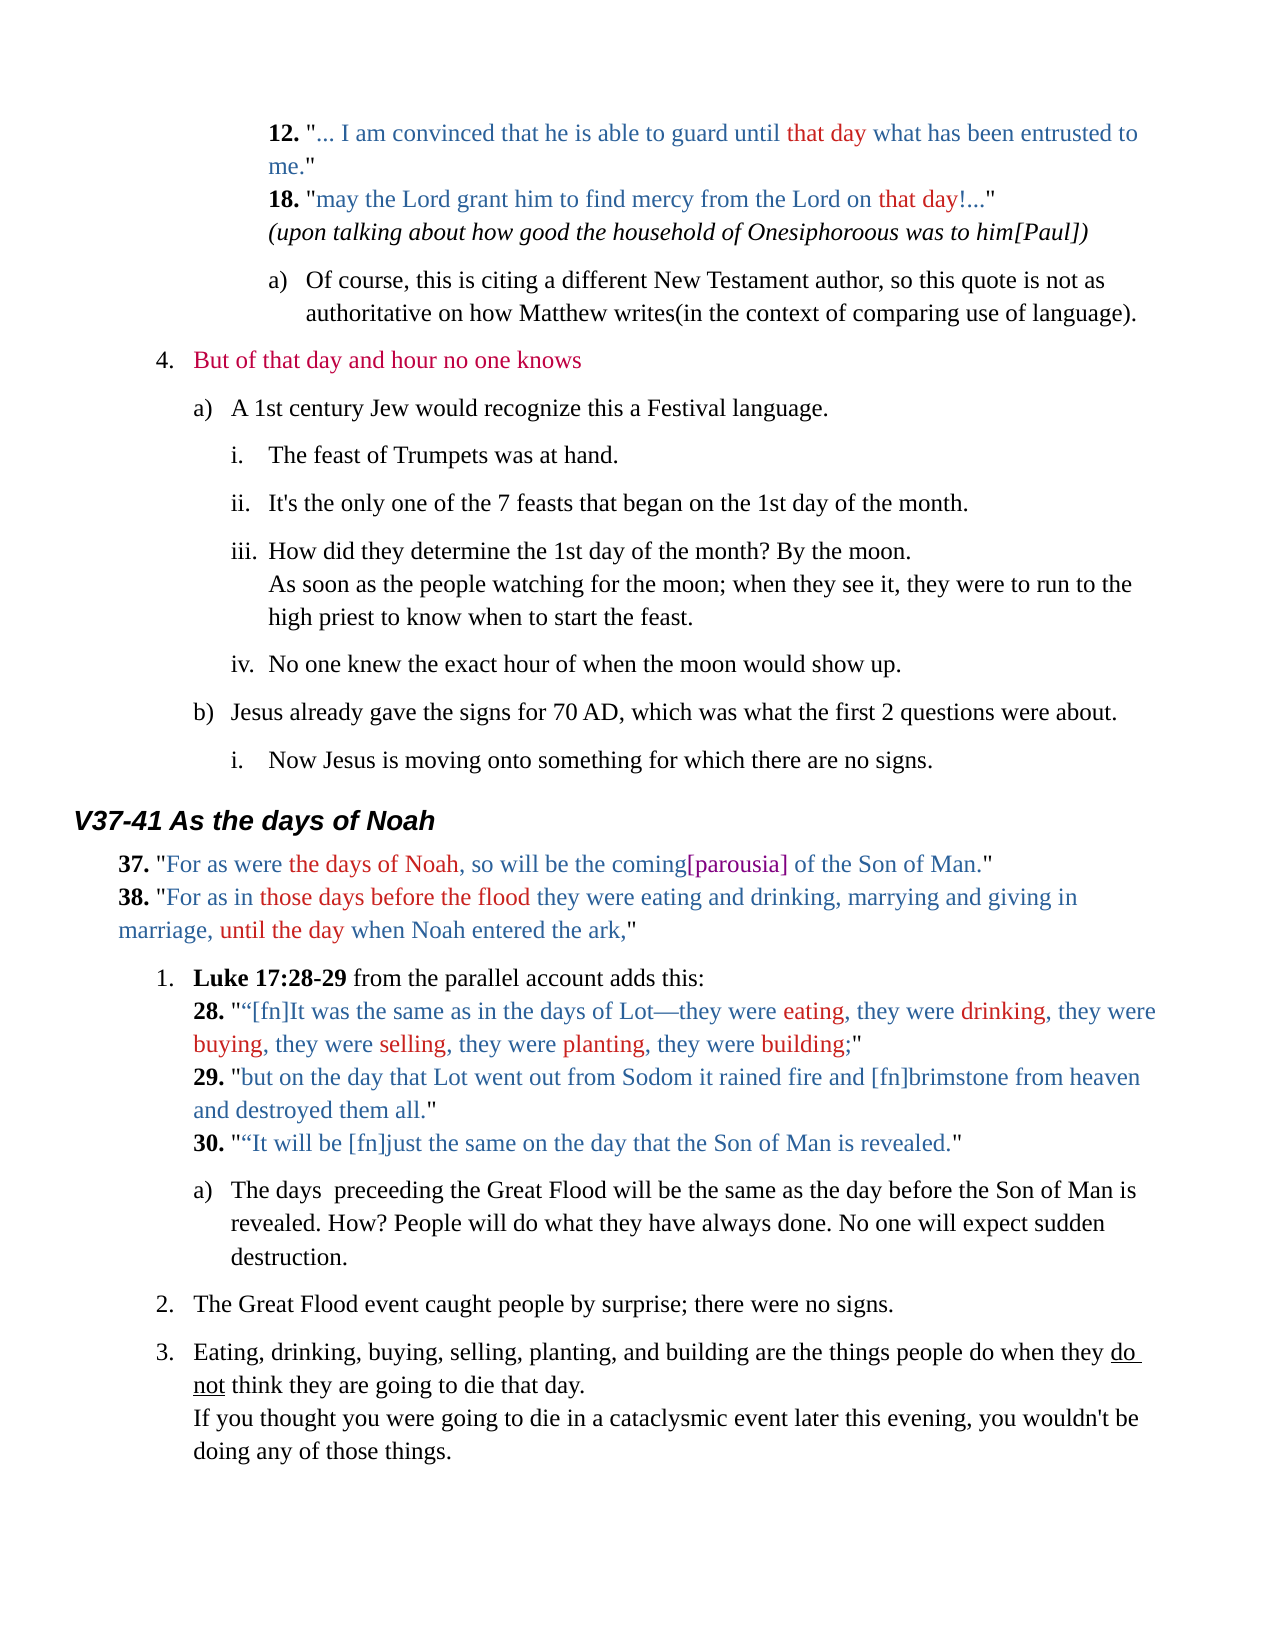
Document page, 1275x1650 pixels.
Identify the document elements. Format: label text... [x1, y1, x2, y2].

list Luke 17:28-29 from the parallel account adds this: 28. "“[fn]It was the same as in the days of Lot—they were eating, they were drinking, they were buying, they were selling, they were planting, they were building;" 29. "but on the day that Lot went out from Sodom it rained fire and [fn]brimstone from heaven and destroyed them all." 30. "“It will be [fn]just the same on the day that the Son of Man is revealed." [156, 963, 1157, 1157]
list Now Jesus is moving onto something for which there are no signs. [231, 745, 1157, 773]
list Jesus already gave the signs for 70 AD, which was what the first 2 questions were about. [193, 697, 1157, 726]
list It's the only one of the 7 feasts that began on the 1st day of the month. [231, 488, 1157, 517]
list 12. "... I am convinced that he is able to guard until that day what has been entrusted to me." 18. "may the Lord grant him to find mercy from the Lord on that day!..." (upon talking about how good the household of Onesiphoroous was to him[Paul]) [231, 118, 1157, 246]
list Eating, drinking, buying, selling, planting, and building are the things people do when they do not think they are going to die that day. If you thought you were going to die in a cataclysmic event later this evening, you wouldn't be doing any of those things. [156, 1337, 1157, 1464]
list The days preceeding the Great Flood will be the same as the day before the Son of Man is revealed. How? People will do what they have always done. No one will expect sudden destruction. [193, 1176, 1157, 1270]
list No one knew the exact hour of when the moon would show up. [231, 649, 1157, 678]
list A 1st century Jew would recognize this a Festival language. [193, 393, 1157, 422]
subtitle V37-41 As the days of Noah [73, 805, 1157, 837]
text 37. "For as were the days of Noah, so will be the coming[parousia] of the Son of Man." 38. "For as in those days before the flood they were eating and drinking, marrying and giving in marriage, until the day when Noah entered the ark," [118, 849, 1157, 944]
list How did they determine the 1st day of the month? By the moon. As soon as the people watching for the moon; when they see it, they were to run to the high priest to know when to start the feast. [231, 536, 1157, 631]
list But of that day and hour no one knows [156, 345, 1157, 374]
list Of course, this is citing a different New Testament author, so this quote is not as authoritative on how Matthew writes(in the context of comparing use of language). [268, 265, 1157, 327]
list The Great Flood event caught people by surprise; there were no signs. [156, 1289, 1157, 1318]
list The feast of Trumpets was at hand. [231, 441, 1157, 469]
